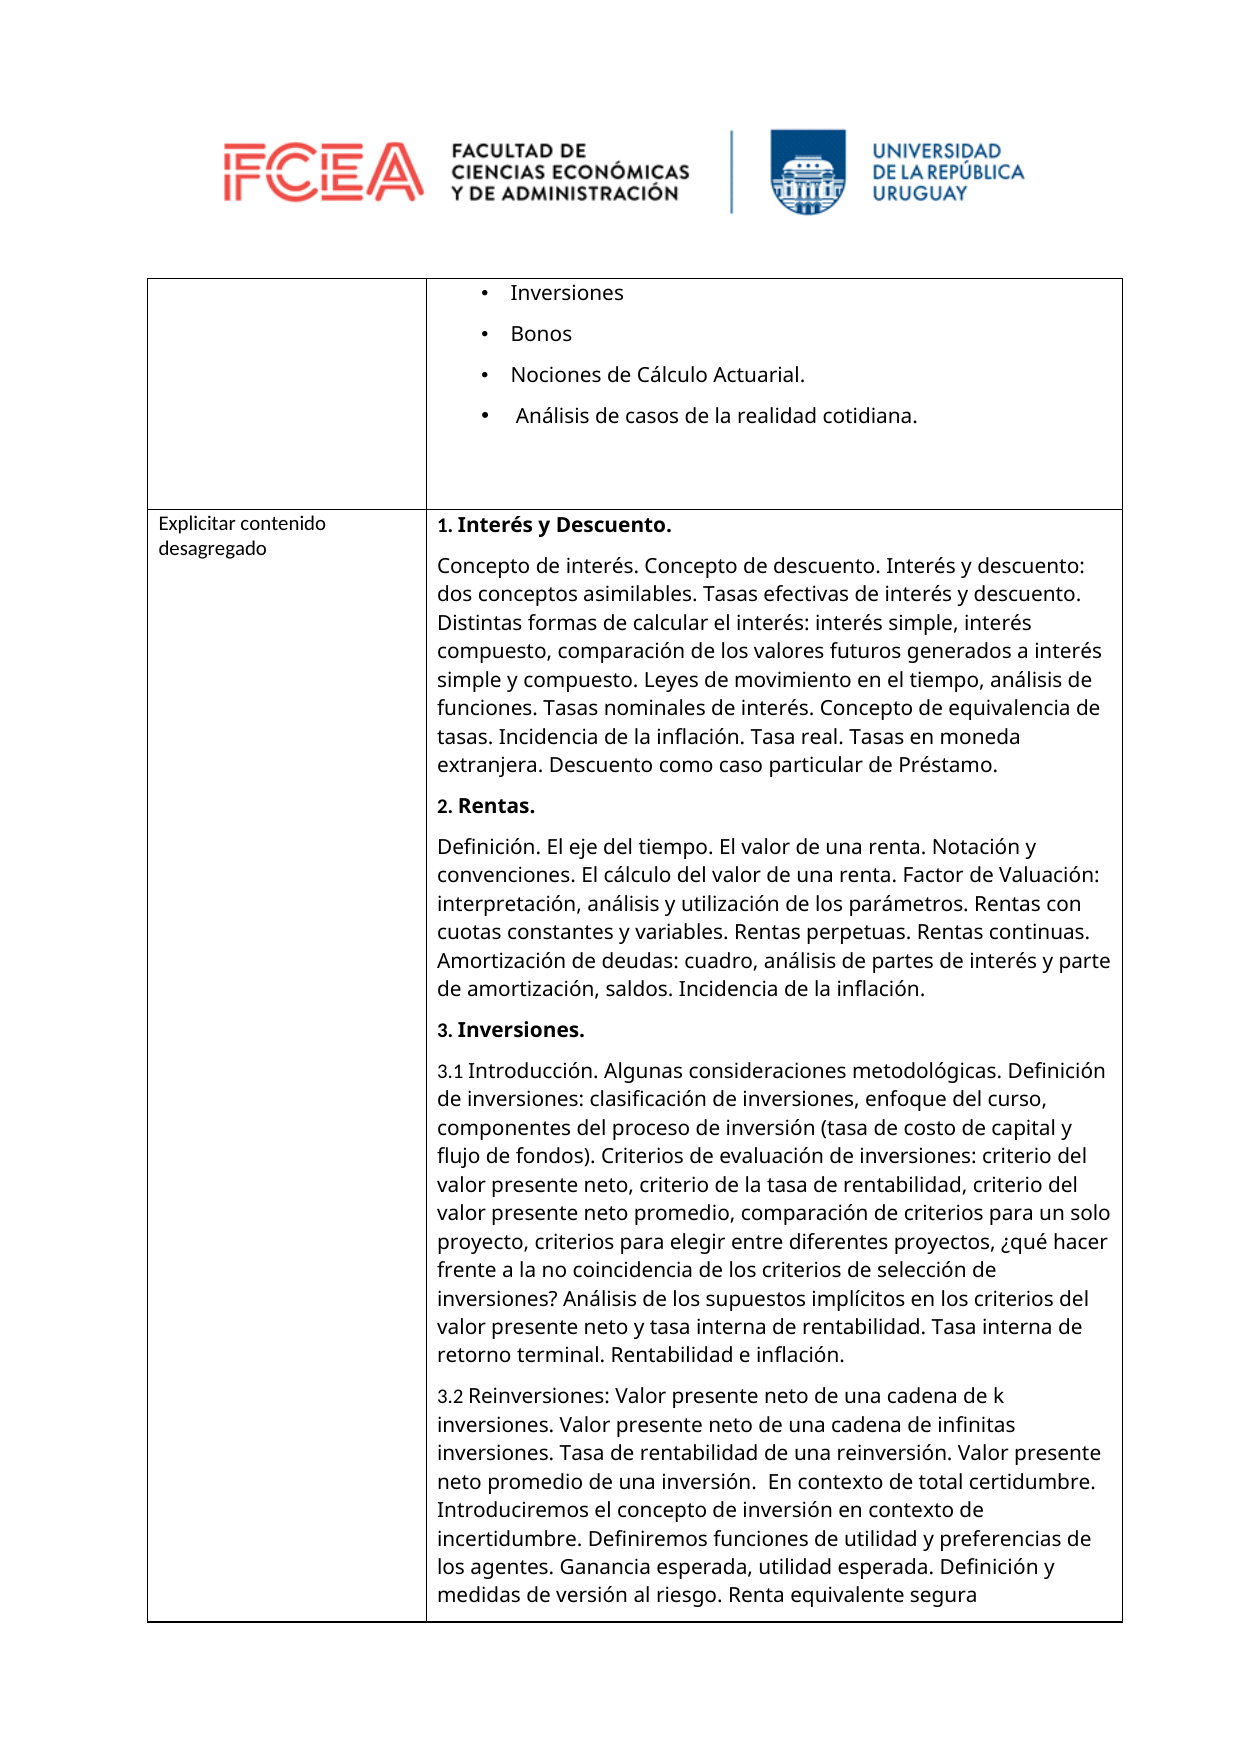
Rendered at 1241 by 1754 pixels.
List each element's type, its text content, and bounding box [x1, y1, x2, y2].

table_cell Interés y Descuento. Rentas. Inversiones Bonos Nociones de Cálculo Actuarial. Análisis de casos de la realidad cotidiana. [427, 279, 1122, 509]
table_cell [148, 279, 426, 509]
table_cell 1. Interés y Descuento. Concepto de interés. Concepto de descuento. Interés y descuento: dos conceptos asimilables. Tasas efectivas de interés y descuento. Distintas formas de calcular el interés: interés simple, interés compuesto, comparación de los valores futuros generados a interés simple y compuesto. Leyes de movimiento en el tiempo, análisis de funciones. Tasas nominales de interés. Concepto de equivalencia de tasas. Incidencia de la inflación. Tasa real. Tasas en moneda extranjera. Descuento como caso particular de Préstamo. 2. Rentas. Definición. El eje del tiempo. El valor de una renta. Notación y convenciones. El cálculo del valor de una renta. Factor de Valuación: interpretación, análisis y utilización de los parámetros. Rentas con cuotas constantes y variables. Rentas perpetuas. Rentas continuas. Amortización de deudas: cuadro, análisis de partes de interés y parte de amortización, saldos. Incidencia de la inflación. 3. Inversiones. 3.1 Introducción. Algunas consideraciones metodológicas. Definición de inversiones: clasificación de inversiones, enfoque del curso, componentes del proceso de inversión (tasa de costo de capital y flujo de fondos). Criterios de evaluación de inversiones: criterio del valor presente neto, criterio de la tasa de rentabilidad, criterio del valor presente neto promedio, comparación de criterios para un solo proyecto, criterios para elegir entre diferentes proyectos, ¿qué hacer frente a la no coincidencia de los criterios de selección de inversiones? Análisis de los supuestos implícitos en los criterios del valor presente neto y tasa interna de rentabilidad. Tasa interna de retorno terminal. Rentabilidad e inflación. 3.2 Reinversiones: Valor presente neto de una cadena de k inversiones. Valor presente neto de una cadena de infinitas inversiones. Tasa de rentabilidad de una reinversión. Valor presente neto promedio de una inversión. En contexto de total certidumbre. Introduciremos el concepto de inversión en contexto de incertidumbre. Definiremos funciones de utilidad y preferencias de los agentes. Ganancia esperada, utilidad esperada. Definición y medidas de versión al riesgo. Renta equivalente segura [427, 510, 1122, 1621]
table_cell Explicitar contenido desagregado [148, 510, 426, 1621]
